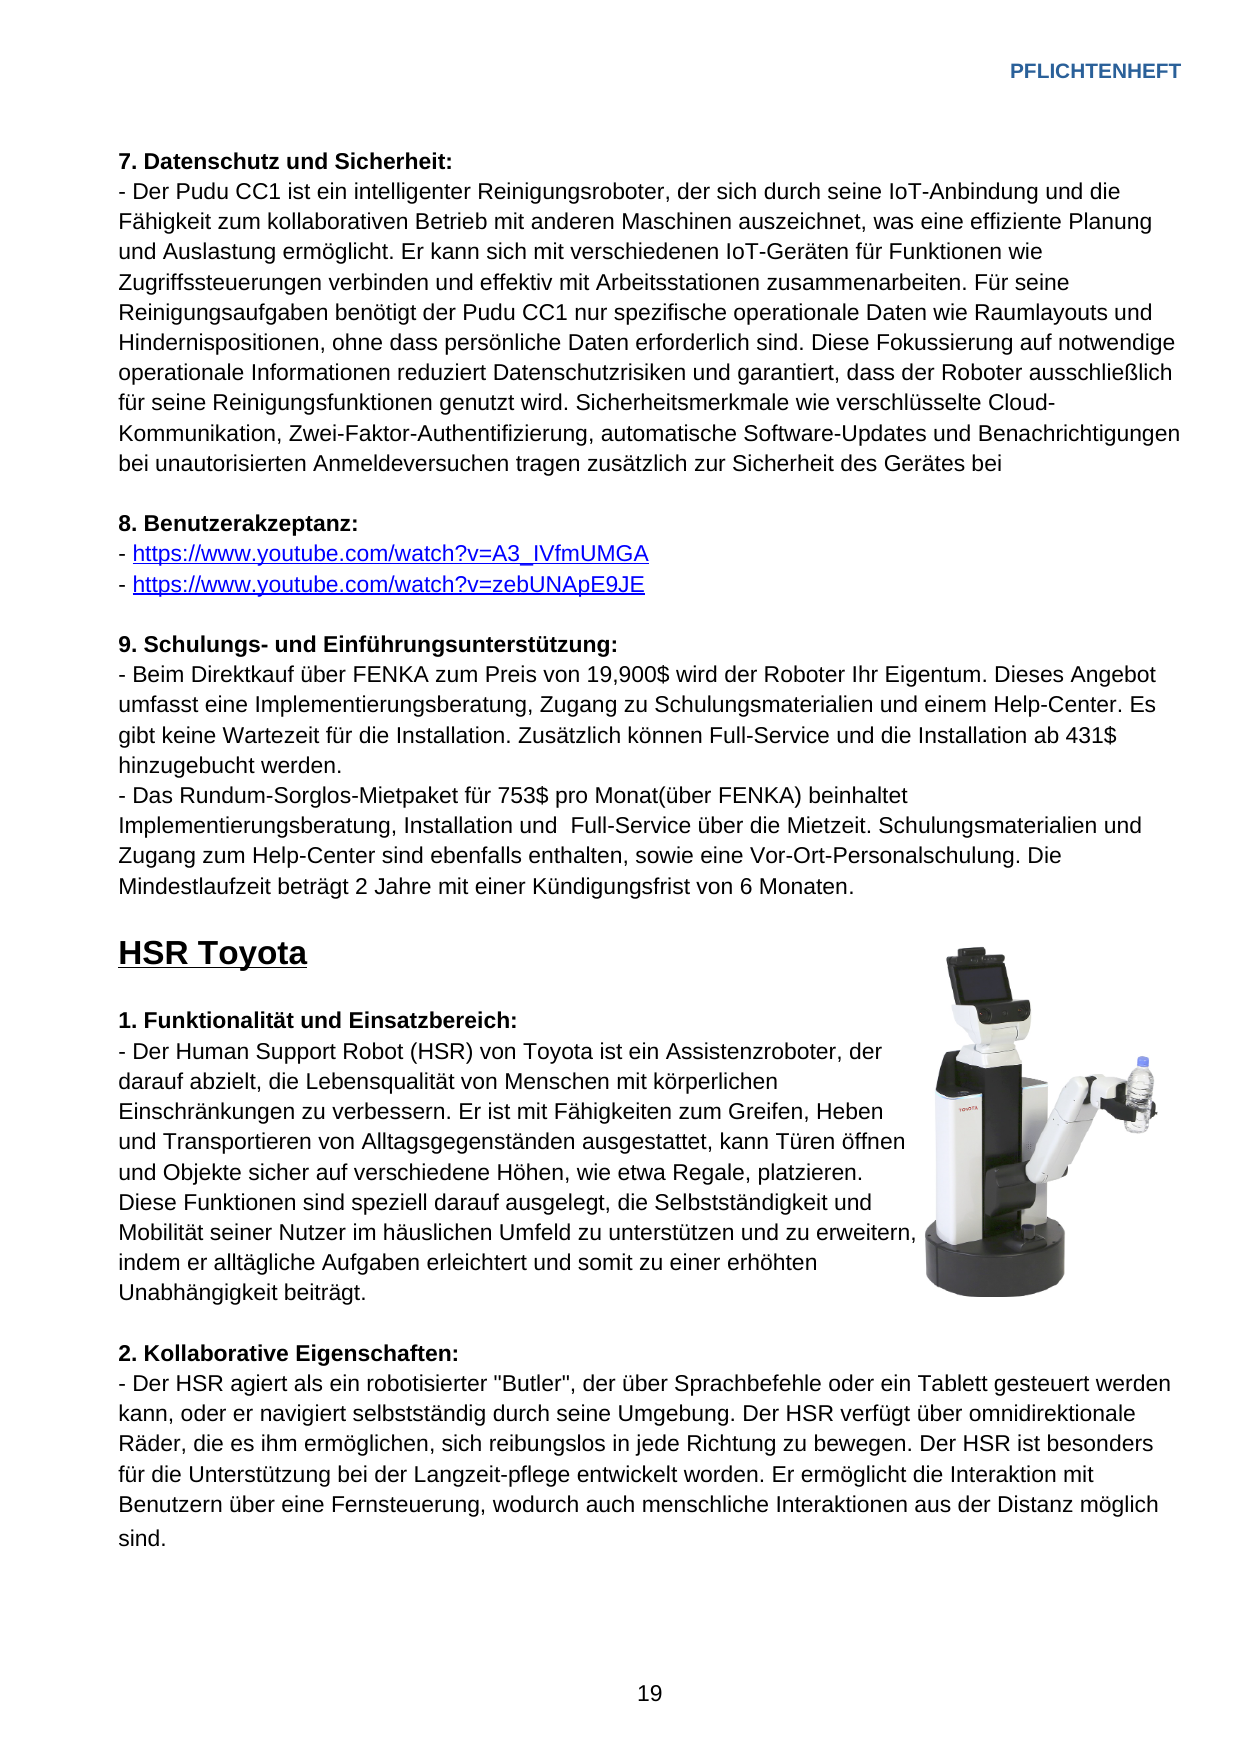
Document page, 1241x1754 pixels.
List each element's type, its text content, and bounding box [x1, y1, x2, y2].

text - Der Human Support Robot (HSR) von Toyota ist ein Assistenzroboter, der darauf abzielt, die Lebensqualität von Menschen mit körperlichen Einschränkungen zu verbessern. Er ist mit Fähigkeiten zum Greifen, Heben und Transportieren von Alltagsgegenständen ausgestattet, kann Türen öffnen und Objekte sicher auf verschiedene Höhen, wie etwa Regale, platzieren. Diese Funktionen sind speziell darauf ausgelegt, die Selbstständigkeit und Mobilität seiner Nutzer im häuslichen Umfeld zu unterstützen und zu erweitern, indem er alltägliche Aufgaben erleichtert und somit zu einer erhöhten Unabhängigkeit beiträgt. [118, 1038, 1181, 1306]
text - Das Rundum-Sorglos-Mietpaket für 753$ pro Monat(über FENKA) beinhaltet Implementierungsberatung, Installation und Full-Service über die Mietzeit. Schulungsmaterialien und Zugang zum Help-Center sind ebenfalls enthalten, sowie eine Vor-Ort-Personalschulung. Die Mindestlaufzeit beträgt 2 Jahre mit einer Kündigungsfrist von 6 Monaten. [118, 782, 1181, 899]
text 1. Funktionalität und Einsatzbereich: [118, 1007, 923, 1034]
text - https://www.youtube.com/watch?v=zebUNApE9JE [118, 571, 1181, 597]
text - Der HSR agiert als ein robotisierter "Butler", der über Sprachbefehle oder ein Tablett gesteuert werden kann, oder er navigiert selbstständig durch seine Umgebung. Der HSR verfügt über omnidirektionale Räder, die es ihm ermöglichen, sich reibungslos in jede Richtung zu bewegen. Der HSR ist besonders für die Unterstützung bei der Langzeit-pflege entwickelt worden. Er ermöglicht die Interaktion mit Benutzern über eine Fernsteuerung, wodurch auch menschliche Interaktionen aus der Distanz möglich sind. [118, 1370, 1181, 1553]
text 7. Datenschutz und Sicherheit: [118, 148, 1181, 174]
picture [923, 945, 1160, 1297]
text 9. Schulungs- und Einführungsunterstützung: [118, 631, 1181, 657]
text - https://www.youtube.com/watch?v=A3_IVfmUMGA [118, 540, 1181, 567]
text HSR Toyota [118, 933, 1181, 972]
text - Der Pudu CC1 ist ein intelligenter Reinigungsroboter, der sich durch seine IoT-Anbindung und die Fähigkeit zum kollaborativen Betrieb mit anderen Maschinen auszeichnet, was eine effiziente Planung und Auslastung ermöglicht. Er kann sich mit verschiedenen IoT-Geräten für Funktionen wie Zugriffssteuerungen verbinden und effektiv mit Arbeitsstationen zusammenarbeiten. Für seine Reinigungsaufgaben benötigt der Pudu CC1 nur spezifische operationale Daten wie Raumlayouts und Hindernispositionen, ohne dass persönliche Daten erforderlich sind. Diese Fokussierung auf notwendige operationale Informationen reduziert Datenschutzrisiken und garantiert, dass der Roboter ausschließlich für seine Reinigungsfunktionen genutzt wird. Sicherheitsmerkmale wie verschlüsselte Cloud-Kommunikation, Zwei-Faktor-Authentifizierung, automatische Software-Updates und Benachrichtigungen bei unautorisierten Anmeldeversuchen tragen zusätzlich zur Sicherheit des Gerätes bei [118, 178, 1181, 476]
text - Beim Direktkauf über FENKA zum Preis von 19,900$ wird der Roboter Ihr Eigentum. Dieses Angebot umfasst eine Implementierungsberatung, Zugang zu Schulungsmaterialien und einem Help-Center. Es gibt keine Wartezeit für die Installation. Zusätzlich können Full-Service und die Installation ab 431$ hinzugebucht werden. [118, 661, 1181, 778]
text 2. Kollaborative Eigenschaften: [118, 1340, 1181, 1366]
text 8. Benutzerakzeptanz: [118, 510, 1181, 537]
